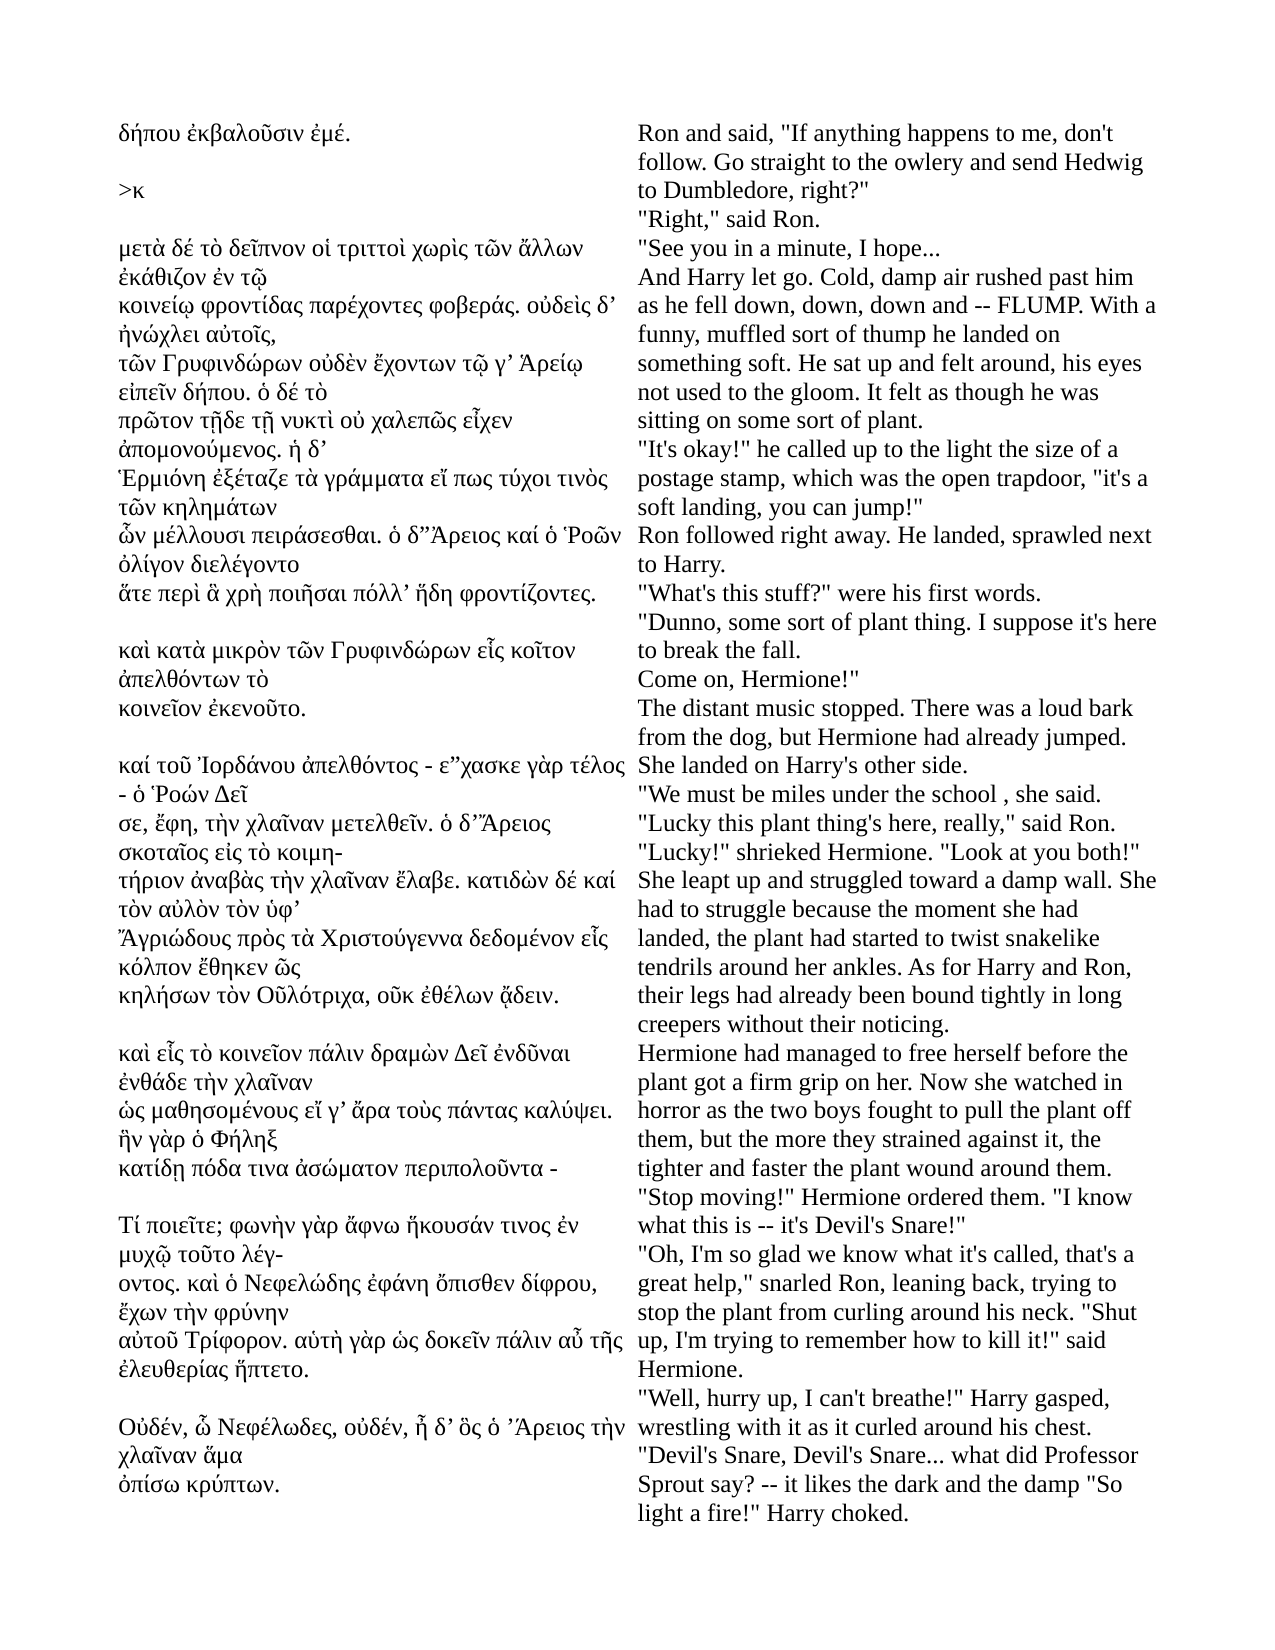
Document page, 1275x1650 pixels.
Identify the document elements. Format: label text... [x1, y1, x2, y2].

table_cell Ron and said, "If anything happens to me, don't follow. Go straight to the owlery and send Hedwig to Dumbledore, right?" "Right," said Ron. "See you in a minute, I hope... And Harry let go. Cold, damp air rushed past him as he fell down, down, down and -- FLUMP. With a funny, muffled sort of thump he landed on something soft. He sat up and felt around, his eyes not used to the gloom. It felt as though he was sitting on some sort of plant. "It's okay!" he called up to the light the size of a postage stamp, which was the open trapdoor, "it's a soft landing, you can jump!" Ron followed right away. He landed, sprawled next to Harry. "What's this stuff?" were his first words. "Dunno, some sort of plant thing. I suppose it's here to break the fall. Come on, Hermione!" The distant music stopped. There was a loud bark from the dog, but Hermione had already jumped. She landed on Harry's other side. "We must be miles under the school , she said. "Lucky this plant thing's here, really," said Ron. "Lucky!" shrieked Hermione. "Look at you both!" She leapt up and struggled toward a damp wall. She had to struggle because the moment she had landed, the plant had started to twist snakelike tendrils around her ankles. As for Harry and Ron, their legs had already been bound tightly in long creepers without their noticing. Hermione had managed to free herself before the plant got a firm grip on her. Now she watched in horror as the two boys fought to pull the plant off them, but the more they strained against it, the tighter and faster the plant wound around them. "Stop moving!" Hermione ordered them. "I know what this is -- it's Devil's Snare!" "Oh, I'm so glad we know what it's called, that's a great help," snarled Ron, leaning back, trying to stop the plant from curling around his neck. "Shut up, I'm trying to remember how to kill it!" said Hermione. "Well, hurry up, I can't breathe!" Harry gasped, wrestling with it as it curled around his chest. "Devil's Snare, Devil's Snare... what did Professor Sprout say? -- it likes the dark and the damp "So light a fire!" Harry choked. [638, 118, 1157, 1527]
table_cell δήπου ἐκβαλοῦσιν ἐμέ. >κ μετὰ δέ τὸ δεῖπνον οἱ τριττοὶ χωρὶς τῶν ἄλλων ἐκάθιζον ἐν τῷ κοινείῳ φροντίδας παρέχοντες φοβεράς. οὐδεὶς δ’ ἠνώχλει αὐτοῖς, τῶν Γρυφινδώρων οὐδὲν ἔχοντων τῷ γ’ Ἁρείῳ εἰπεῖν δήπου. ὁ δέ τὸ πρῶτον τῇδε τῇ νυκτὶ οὐ χαλεπῶς εἶχεν ἀπομονούμενος. ἡ δ’ Ἑρμιόνη ἐξέταζε τὰ γράμματα εἴ πως τύχοι τινὸς τῶν κηλημάτων ὧν μέλλουσι πειράσεσθαι. ὁ δ”Ἀρειος καί ὁ Ῥοῶν ὀλίγον διελέγοντο ἅτε περὶ ἃ χρὴ ποιῆσαι πόλλ’ ἥδη φροντίζοντες. καὶ κατὰ μικρὸν τῶν Γρυφινδώρων εἷς κοῖτον ἀπελθόντων τὸ κοινεῖον ἐκενοῦτο. καί τοῦ Ἰορδάνου ἀπελθόντος - ε”χασκε γὰρ τέλος - ὁ Ῥοών Δεῖ σε, ἔφη, τὴν χλαῖναν μετελθεῖν. ὁ δ’Ἄρειος σκοταῖος εἰς τὸ κοιμη- τήριον ἀναβὰς τὴν χλαῖναν ἔλαβε. κατιδὼν δέ καί τὸν αὐλὸν τὸν ὑφ’ Ἄγριώδους πρὸς τὰ Χριστούγεννα δεδομένον εἷς κόλπον ἔθηκεν ῶς κηλήσων τὸν Οῦλότριχα, οῦκ ἐθέλων ᾄδειν. καὶ εἷς τὸ κοινεῖον πάλιν δραμὼν Δεῖ ἐνδῦναι ἐνθάδε τὴν χλαῖναν ὡς μαθησομένους εἴ γ’ ἄρα τοὺς πάντας καλύψει. ἣν γὰρ ὁ Φήληξ κατίδῃ πόδα τινα ἀσώματον περιπολοῦντα - Τί ποιεῖτε; φωνὴν γὰρ ἄφνω ἥκουσάν τινος ἐν μυχῷ τοῦτο λέγ- οντος. καὶ ὁ Νεφελώδης ἐφάνη ὄπισθεν δίφρου, ἔχων τὴν φρύνην αὐτοῦ Τρίφορον. αὑτὴ γὰρ ὡς δοκεῖν πάλιν αὖ τῆς ἐλευθερίας ἥπτετο. Οὐδέν, ὧ Νεφέλωδες, οὐδέν, ἦ δ’ ὃς ὁ ’Άρειος τὴν χλαῖναν ἅμα ὀπίσω κρύπτων. [118, 118, 637, 1527]
